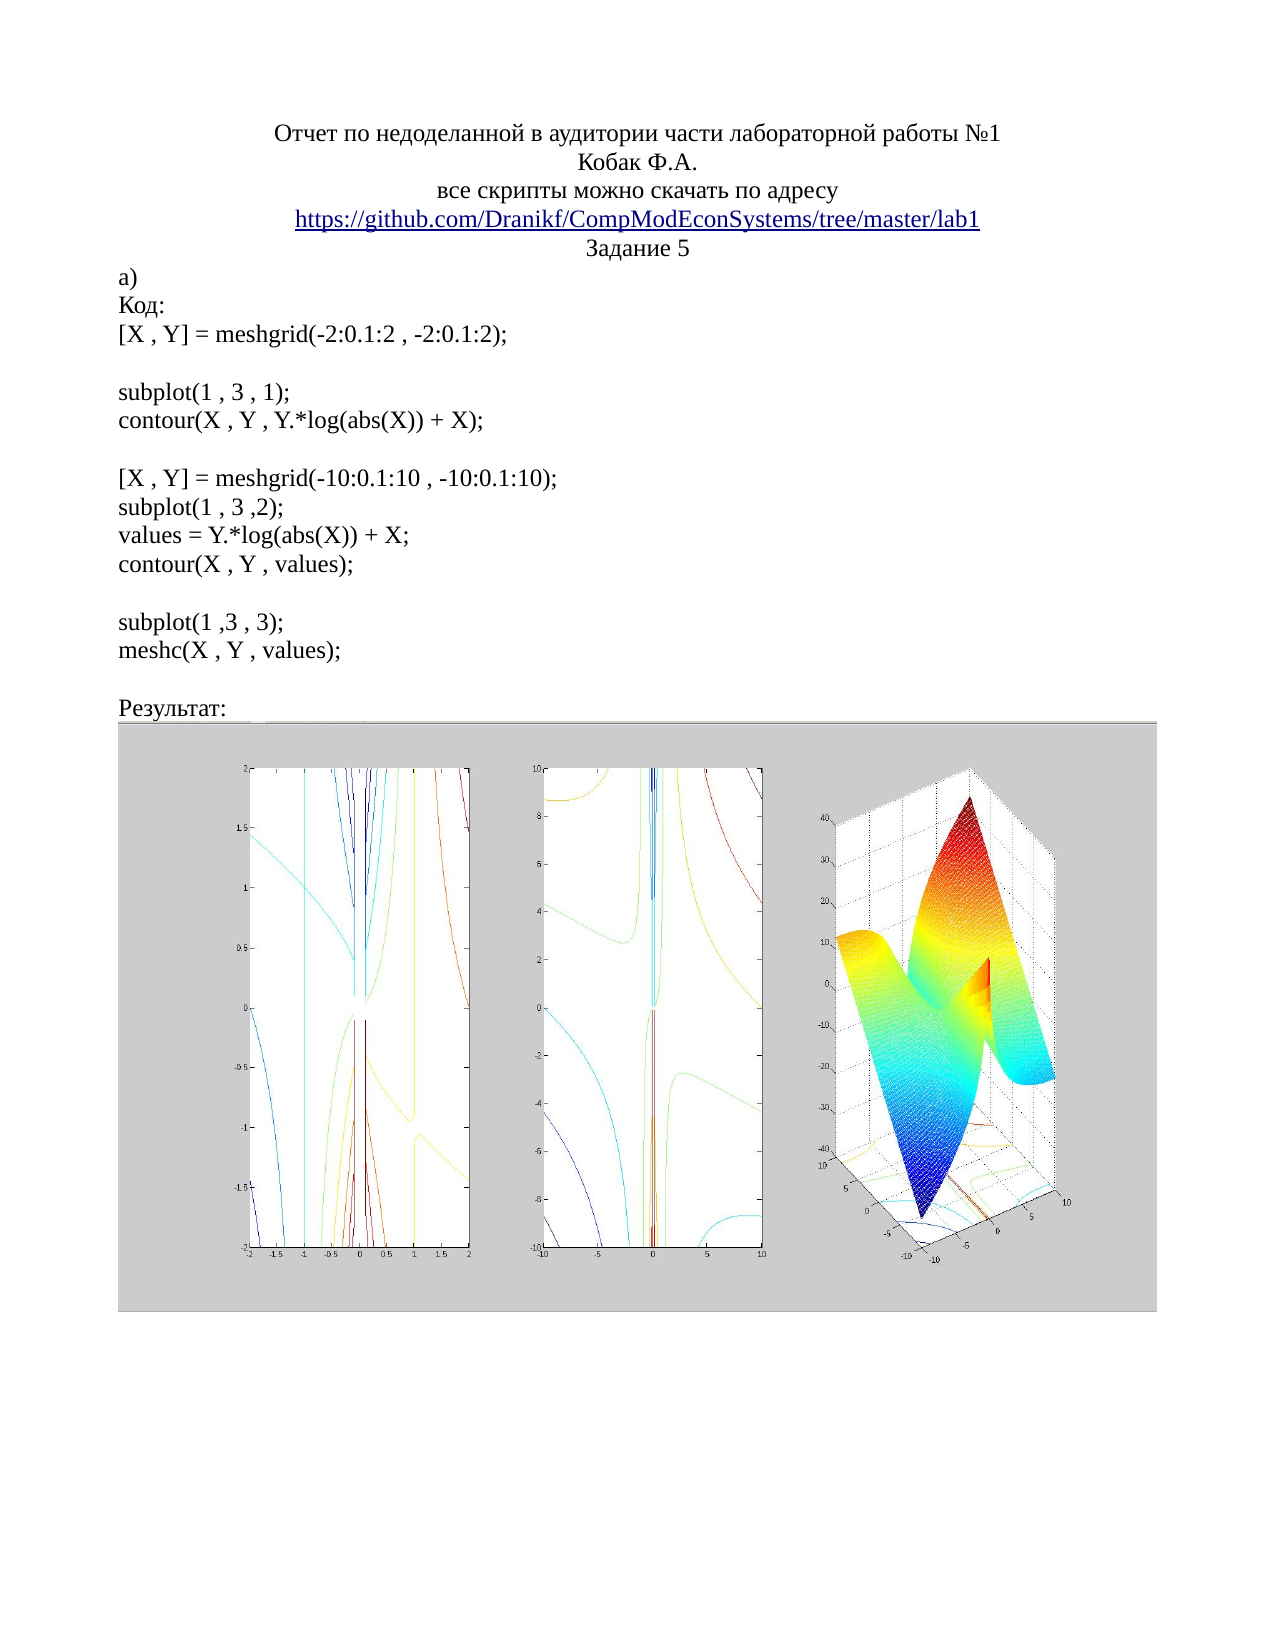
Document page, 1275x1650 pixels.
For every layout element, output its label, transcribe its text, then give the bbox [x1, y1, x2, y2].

text [X , Y] = meshgrid(-2:0.1:2 , -2:0.1:2); [118, 319, 1157, 348]
text Код: [118, 291, 1157, 319]
text Кобак Ф.А. [118, 147, 1157, 176]
text [X , Y] = meshgrid(-10:0.1:10 , -10:0.1:10); [118, 463, 1157, 492]
text а) [118, 262, 1157, 291]
text Отчет по недоделанной в аудитории части лабораторной работы №1 [118, 118, 1157, 147]
text https://github.com/Dranikf/CompModEconSystems/tree/master/lab1 [118, 204, 1157, 233]
text Pезультат: [118, 693, 1157, 721]
text subplot(1 , 3 ,2); [118, 492, 1157, 521]
text meshc(X , Y , values); [118, 636, 1157, 664]
text все скрипты можно скачать по адресу [118, 176, 1157, 204]
picture [118, 721, 1157, 1312]
text contour(X , Y , values); [118, 549, 1157, 578]
text Задание 5 [118, 233, 1157, 262]
text subplot(1 ,3 , 3); [118, 607, 1157, 636]
text values = Y.*log(abs(X)) + X; [118, 521, 1157, 549]
text contour(X , Y , Y.*log(abs(X)) + X); [118, 406, 1157, 434]
text subplot(1 , 3 , 1); [118, 377, 1157, 406]
